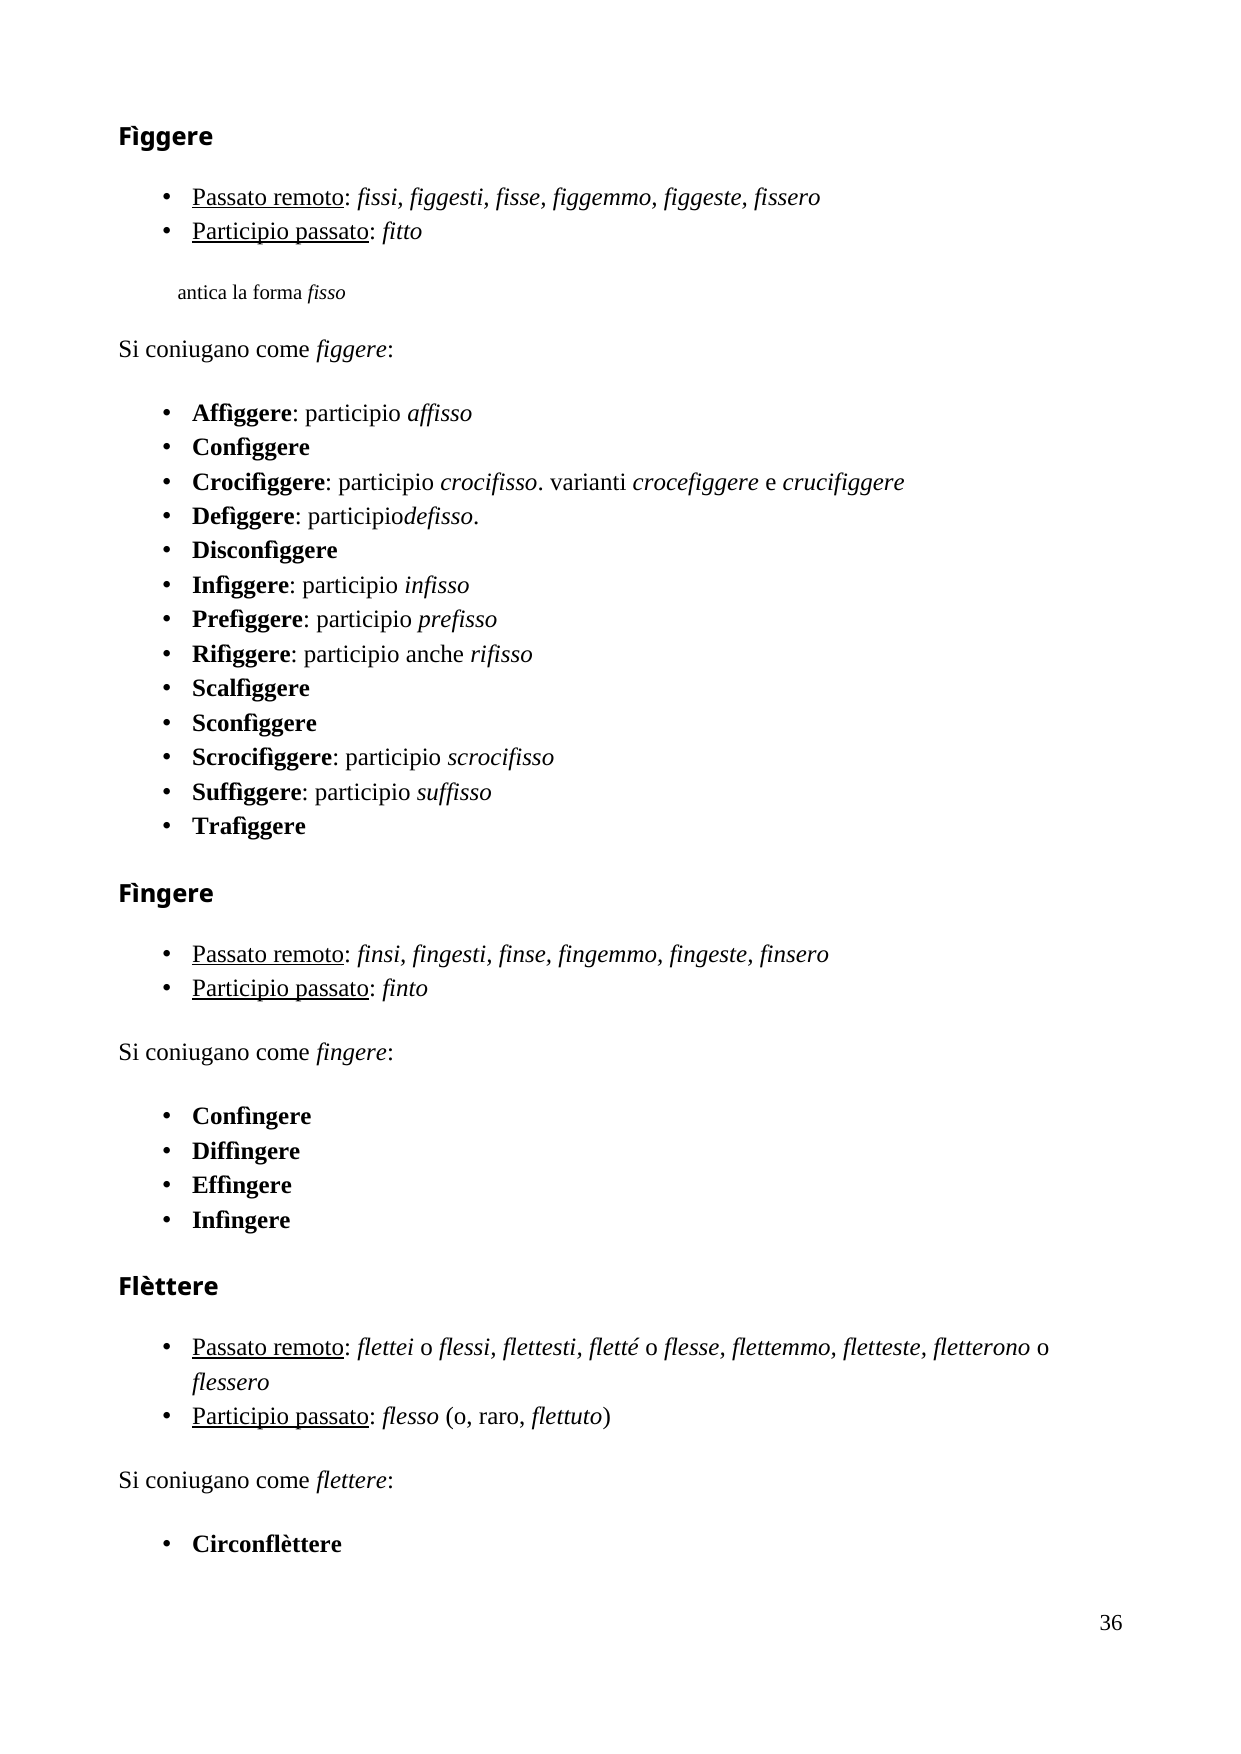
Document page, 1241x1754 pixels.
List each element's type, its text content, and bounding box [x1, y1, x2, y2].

list Diffìngere [162, 1136, 1122, 1164]
list Suffìggere: participio suffisso [162, 777, 1122, 806]
subtitle Flèttere [118, 1269, 1122, 1303]
list Crocifìggere: participio crocifisso. varianti crocefiggere e crucifiggere [162, 467, 1122, 495]
list Rifìggere: participio anche rifisso [162, 639, 1122, 668]
list Scrocifìggere: participio scrocifisso [162, 742, 1122, 771]
list Defìggere: participiodefisso. [162, 501, 1122, 530]
list Affìggere: participio affisso [162, 398, 1122, 426]
list Participio passato: fitto [162, 216, 1122, 245]
list antica la forma fisso [177, 280, 1122, 304]
list Circonflèttere [162, 1529, 1122, 1558]
list Infìggere: participio infisso [162, 570, 1122, 599]
text Si coniugano come fingere: [118, 1037, 1122, 1066]
list Confìggere [162, 432, 1122, 461]
list Passato remoto: fissi, figgesti, fisse, figgemmo, figgeste, fissero [162, 182, 1122, 210]
subtitle Fìngere [118, 875, 1122, 909]
list Passato remoto: flettei o flessi, flettesti, fletté o flesse, flettemmo, fletteste, fletterono o flessero [162, 1332, 1122, 1395]
list Infìngere [162, 1205, 1122, 1233]
list Confìngere [162, 1101, 1122, 1130]
list Disconfìggere [162, 536, 1122, 564]
list Participio passato: flesso (o, raro, flettuto) [162, 1401, 1122, 1430]
list Scalfìggere [162, 673, 1122, 702]
list Trafìggere [162, 811, 1122, 840]
list Effìngere [162, 1170, 1122, 1199]
subtitle Fìggere [118, 118, 1122, 152]
text Si coniugano come flettere: [118, 1465, 1122, 1494]
text Si coniugano come figgere: [118, 334, 1122, 362]
list Passato remoto: finsi, fingesti, finse, fingemmo, fingeste, finsero [162, 939, 1122, 968]
list Prefìggere: participio prefisso [162, 604, 1122, 633]
list Participio passato: finto [162, 973, 1122, 1002]
list Sconfìggere [162, 708, 1122, 737]
